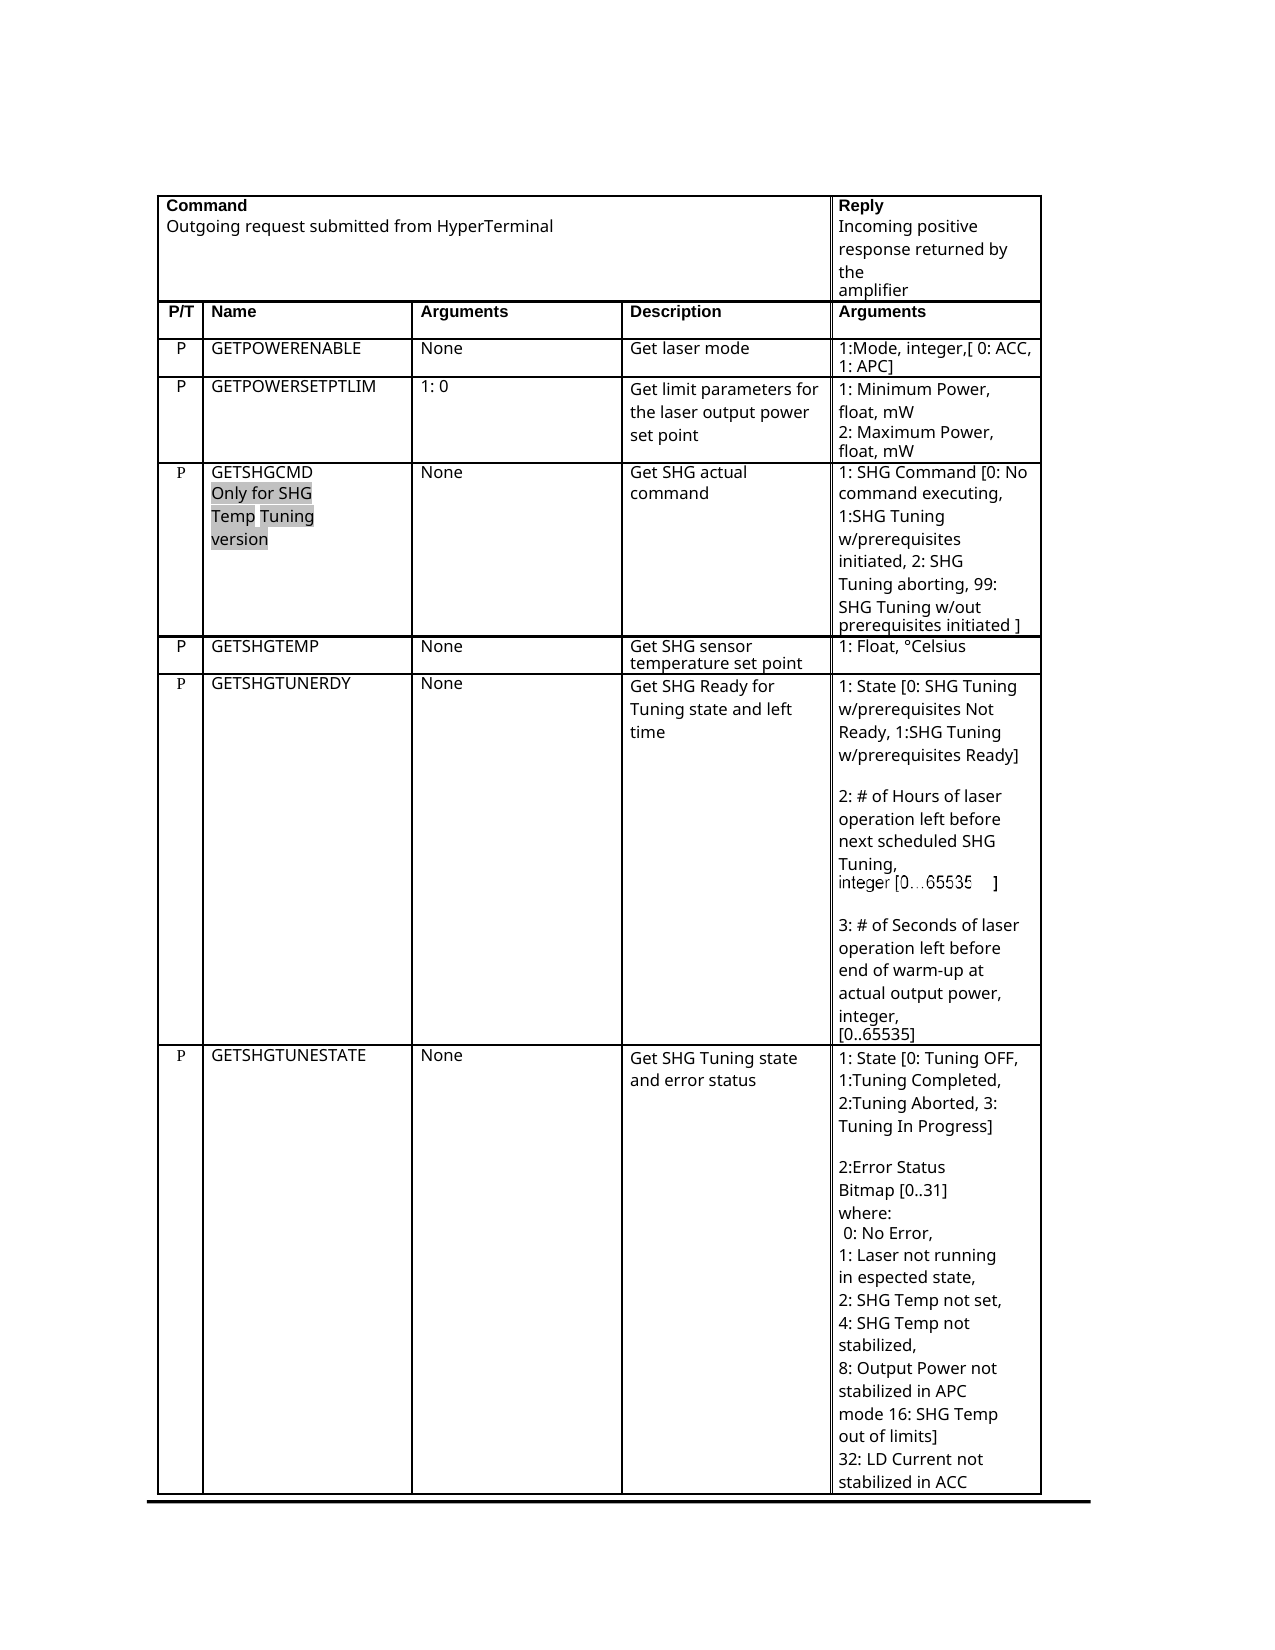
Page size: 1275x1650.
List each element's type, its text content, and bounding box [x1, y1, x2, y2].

table_cell 1: State [0: SHG Tuning w/prerequisites Not Ready, 1:SHG Tuning w/prerequisites Ready] 2: # of Hours of laser operation left before next scheduled SHG Tuning, 3: # of Seconds of laser operation left before end of warm-up at actual output power, integer, [0..65535] [833, 675, 1040, 1044]
table_cell GETPOWERENABLE [204, 340, 411, 376]
table_cell GETSHGCMD Only for SHG Temp Tuning version [204, 464, 411, 635]
table_cell 1: Float, °Celsius [833, 638, 1040, 673]
table_cell GETSHGTUNESTATE [204, 1046, 411, 1493]
table_cell P [159, 464, 202, 635]
table_cell Get laser mode [623, 340, 830, 376]
table_cell Description [623, 303, 830, 338]
table_cell P/T [159, 303, 202, 338]
picture [839, 875, 972, 892]
table_cell None [413, 464, 621, 635]
table_cell 1: SHG Command [0: No command executing, 1:SHG Tuning w/prerequisites initiated, 2: SHG Tuning aborting, 99: SHG Tuning w/out prerequisites initiated ] [833, 464, 1040, 635]
table_cell Arguments [833, 303, 1040, 338]
table_cell P [159, 638, 202, 673]
table_cell 1: Minimum Power, float, mW 2: Maximum Power, float, mW [833, 378, 1040, 462]
table_cell GETSHGTEMP [204, 638, 411, 673]
table_cell P [159, 378, 202, 462]
table_cell Arguments [413, 303, 621, 338]
table_cell None [413, 675, 621, 1044]
table_cell None [413, 638, 621, 673]
table_cell P [159, 340, 202, 376]
table_cell Get SHG actual command [623, 464, 830, 635]
table_cell 1: State [0: Tuning OFF, 1:Tuning Completed, 2:Tuning Aborted, 3: Tuning In Progress] 2:Error Status Bitmap [0..31] where: 0: No Error, 1: Laser not running in espected state, 2: SHG Temp not set, 4: SHG Temp not stabilized, 8: Output Power not stabilized in APC mode 16: SHG Temp out of limits] 32: LD Current not stabilized in ACC [833, 1046, 1040, 1493]
table_header Command Outgoing request submitted from HyperTerminal [159, 197, 830, 300]
table_cell GETPOWERSETPTLIM [204, 378, 411, 462]
table_cell None [413, 1046, 621, 1493]
table_cell 1:Mode, integer,[ 0: ACC, 1: APC] [833, 340, 1040, 376]
table_cell 1: 0 [413, 378, 621, 462]
table_cell GETSHGTUNERDY [204, 675, 411, 1044]
table_cell Get SHG Tuning state and error status [623, 1046, 830, 1493]
table_header Reply Incoming positive response returned by the amplifier [833, 197, 1040, 300]
table_cell None [413, 340, 621, 376]
table_cell Name [204, 303, 411, 338]
table_cell Get SHG sensor temperature set point [623, 638, 830, 673]
table_cell Get limit parameters for the laser output power set point [623, 378, 830, 462]
table_cell P [159, 675, 202, 1044]
table_cell P [159, 1046, 202, 1493]
table_cell Get SHG Ready for Tuning state and left time [623, 675, 830, 1044]
